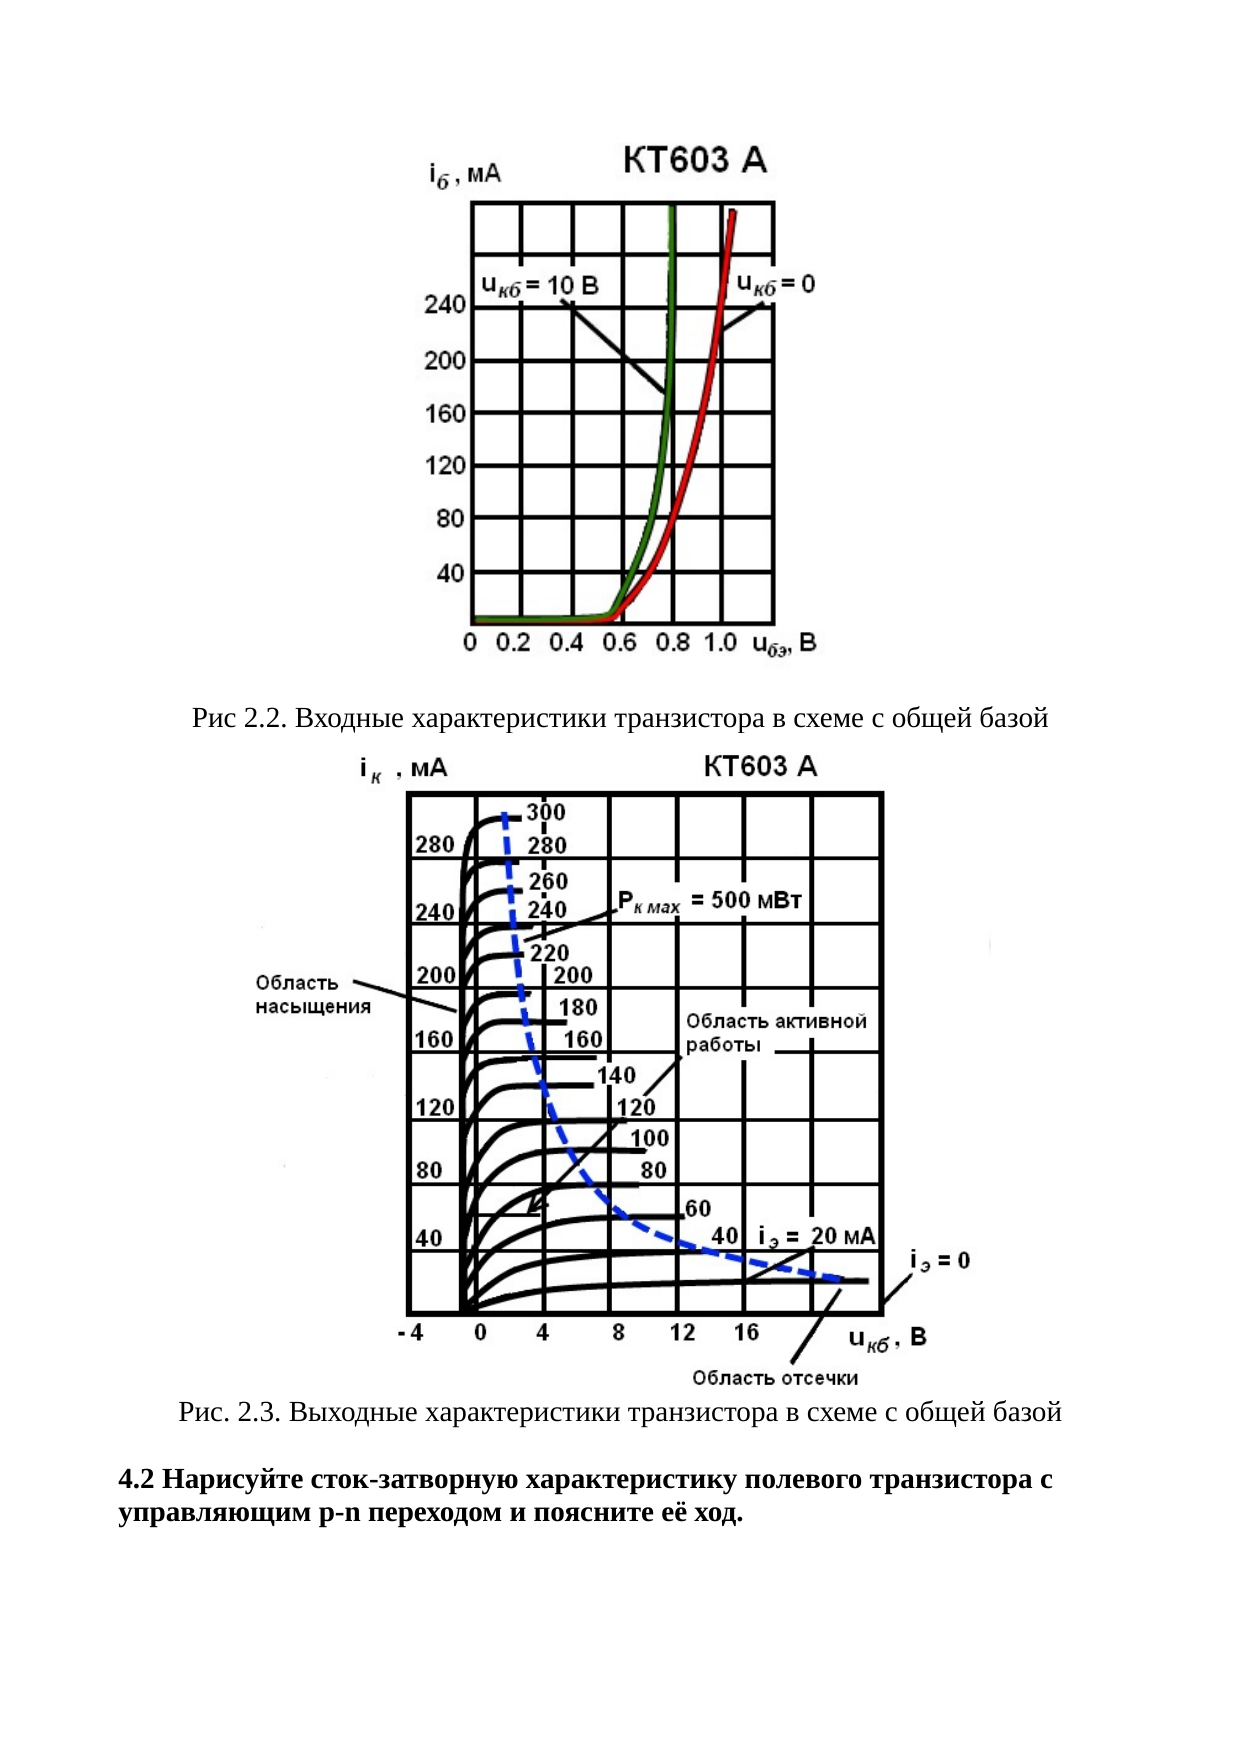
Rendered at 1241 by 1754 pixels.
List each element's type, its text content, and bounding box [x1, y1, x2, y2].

text 4.2 Нарисуйте сток-затворную характеристику полевого транзистора с управляющим p-n переходом и поясните её ход. [118, 1461, 1122, 1528]
text Рис 2.2. Входные характеристики транзистора в схеме с общей базой [118, 700, 1122, 734]
picture [237, 733, 1003, 1394]
text Рис. 2.3. Выходные характеристики транзистора в схеме с общей базой [118, 1240, 1122, 1427]
picture [414, 118, 826, 672]
